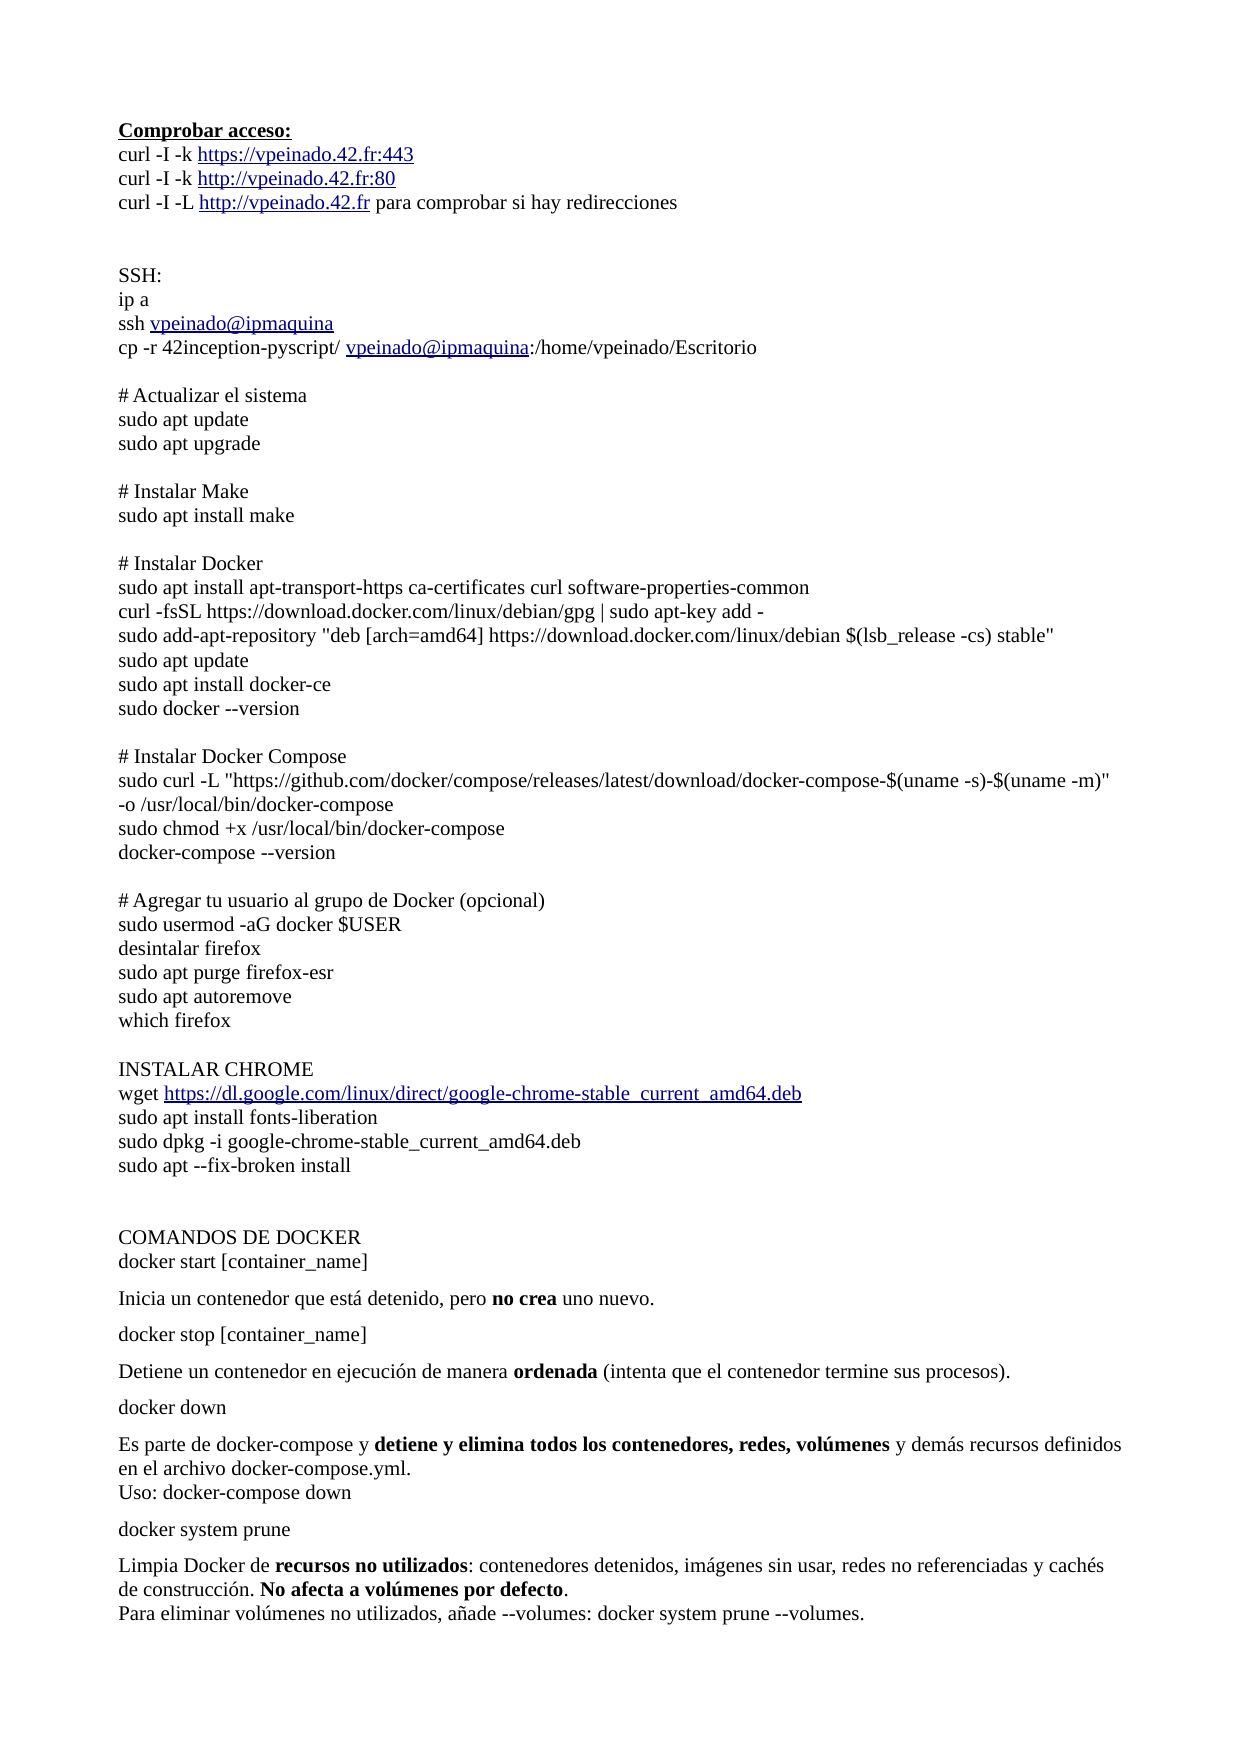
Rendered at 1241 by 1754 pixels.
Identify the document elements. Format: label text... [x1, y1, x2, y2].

text sudo usermod -aG docker $USER [118, 912, 1122, 936]
text docker start [container_name] [118, 1249, 1122, 1273]
text # Instalar Docker Compose [118, 744, 1122, 768]
text Inicia un contenedor que está detenido, pero no crea uno nuevo. [118, 1286, 1122, 1310]
text sudo dpkg -i google-chrome-stable_current_amd64.deb [118, 1129, 1122, 1153]
text curl -I -k https://vpeinado.42.fr:443 [118, 142, 1122, 166]
text Uso: docker-compose down [118, 1480, 1122, 1504]
text docker system prune [118, 1517, 1122, 1541]
text sudo curl -L "https://github.com/docker/compose/releases/latest/download/docker-compose-$(uname -s)-$(uname -m)" -o /usr/local/bin/docker-compose [118, 768, 1122, 816]
text Detiene un contenedor en ejecución de manera ordenada (intenta que el contenedor termine sus procesos). [118, 1359, 1122, 1383]
text # Instalar Docker [118, 551, 1122, 575]
text INSTALAR CHROME [118, 1057, 1122, 1081]
text ip a [118, 287, 1122, 311]
text sudo apt install apt-transport-https ca-certificates curl software-properties-common [118, 575, 1122, 599]
text sudo apt install fonts-liberation [118, 1105, 1122, 1129]
text curl -I -k http://vpeinado.42.fr:80 [118, 166, 1122, 190]
text Limpia Docker de recursos no utilizados: contenedores detenidos, imágenes sin usar, redes no referenciadas y cachés de construcción. No afecta a volúmenes por defecto. [118, 1553, 1122, 1601]
text sudo add-apt-repository "deb [arch=amd64] https://download.docker.com/linux/debian $(lsb_release -cs) stable" [118, 623, 1122, 647]
text # Actualizar el sistema [118, 383, 1122, 407]
text sudo apt update [118, 407, 1122, 431]
text wget https://dl.google.com/linux/direct/google-chrome-stable_current_amd64.deb [118, 1081, 1122, 1105]
text # Agregar tu usuario al grupo de Docker (opcional) [118, 888, 1122, 912]
text curl -fsSL https://download.docker.com/linux/debian/gpg | sudo apt-key add - [118, 599, 1122, 623]
text sudo apt install docker-ce [118, 672, 1122, 696]
text ssh vpeinado@ipmaquina [118, 311, 1122, 335]
text docker-compose --version [118, 840, 1122, 864]
text docker down [118, 1395, 1122, 1419]
text # Instalar Make [118, 479, 1122, 503]
text SSH: [118, 262, 1122, 287]
text sudo apt install make [118, 503, 1122, 527]
text docker stop [container_name] [118, 1322, 1122, 1346]
text desintalar firefox [118, 936, 1122, 960]
text sudo apt autoremove [118, 984, 1122, 1008]
text sudo apt update [118, 647, 1122, 672]
text sudo docker --version [118, 696, 1122, 720]
text sudo apt purge firefox-esr [118, 960, 1122, 984]
text cp -r 42inception-pyscript/ vpeinado@ipmaquina:/home/vpeinado/Escritorio [118, 335, 1122, 359]
text which firefox [118, 1008, 1122, 1032]
text sudo chmod +x /usr/local/bin/docker-compose [118, 816, 1122, 840]
text Para eliminar volúmenes no utilizados, añade --volumes: docker system prune --volumes. [118, 1601, 1122, 1625]
text Es parte de docker-compose y detiene y elimina todos los contenedores, redes, volúmenes y demás recursos definidos en el archivo docker-compose.yml. [118, 1432, 1122, 1480]
text sudo apt --fix-broken install [118, 1153, 1122, 1177]
text Comprobar acceso: [118, 118, 1122, 142]
text curl -I -L http://vpeinado.42.fr para comprobar si hay redirecciones [118, 190, 1122, 214]
text COMANDOS DE DOCKER [118, 1225, 1122, 1249]
text sudo apt upgrade [118, 431, 1122, 455]
